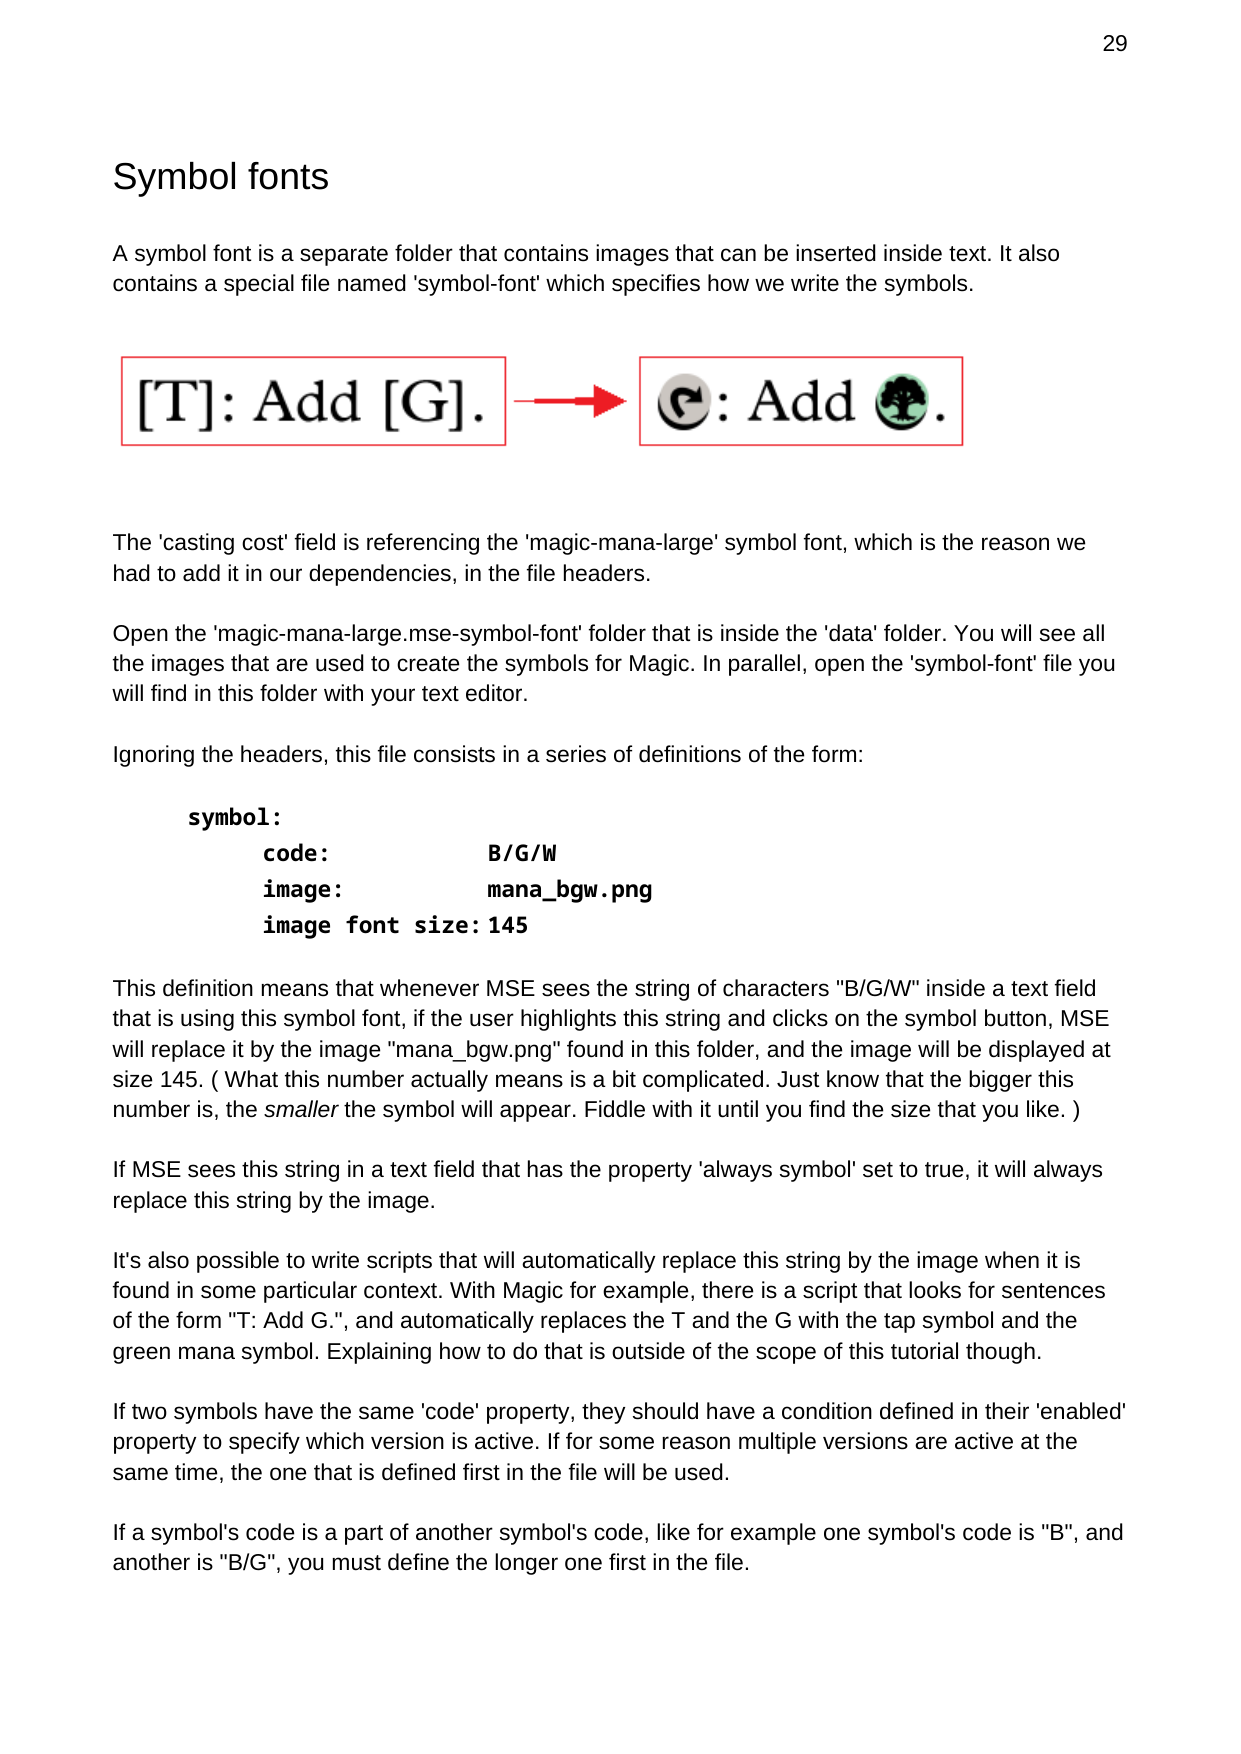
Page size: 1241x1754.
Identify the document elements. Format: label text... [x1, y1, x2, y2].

text If MSE sees this string in a text field that has the property 'always symbol' set to true, it will always replace this string by the image. [112, 1156, 1128, 1213]
text symbol: [112, 801, 1128, 832]
text If two symbols have the same 'code' property, they should have a condition defined in their 'enabled' property to specify which version is active. If for some reason multiple versions are active at the same time, the one that is defined first in the file will be used. [112, 1398, 1128, 1485]
text If a symbol's code is a part of another symbol's code, like for example one symbol's code is "B", and another is "B/G", you must define the longer one first in the file. [112, 1519, 1128, 1575]
text image: mana_bgw.png [112, 873, 1128, 904]
text Ignoring the headers, this file consists in a series of definitions of the form: [112, 741, 1128, 767]
text A symbol font is a separate folder that contains images that can be inserted inside text. It also contains a special file named 'symbol-font' which specifies how we write the symbols. [112, 240, 1128, 297]
text This definition means that whenever MSE sees the string of characters "B/G/W" inside a text field that is using this symbol font, if the user highlights this string and clicks on the symbol button, MSE will replace it by the image "mana_bgw.png" found in this folder, and the image will be displayed at size 145. ( What this number actually means is a bit complicated. Just know that the bigger this number is, the smaller the symbol will appear. Fiddle with it until you find the size that you like. ) [112, 975, 1128, 1122]
text image font size: 145 [112, 909, 1128, 940]
text The 'casting cost' field is referencing the 'magic-mana-large' symbol font, which is the reason we had to add it in our dependencies, in the file headers. [112, 529, 1128, 586]
subtitle Symbol fonts [112, 154, 1128, 197]
text Open the 'magic-mana-large.mse-symbol-font' folder that is inside the 'data' folder. You will see all the images that are used to create the symbols for Magic. In parallel, open the 'symbol-font' file you will find in this folder with your text editor. [112, 620, 1128, 707]
text code: B/G/W [112, 837, 1128, 868]
text It's also possible to write scripts that will automatically replace this string by the image when it is found in some particular context. With Magic for example, there is a script that looks for sentences of the form "T: Add G.", and automatically replaces the T and the G with the tap symbol and the green mana symbol. Explaining how to do that is outside of the scope of this tutorial though. [112, 1247, 1128, 1364]
picture [112, 330, 976, 465]
